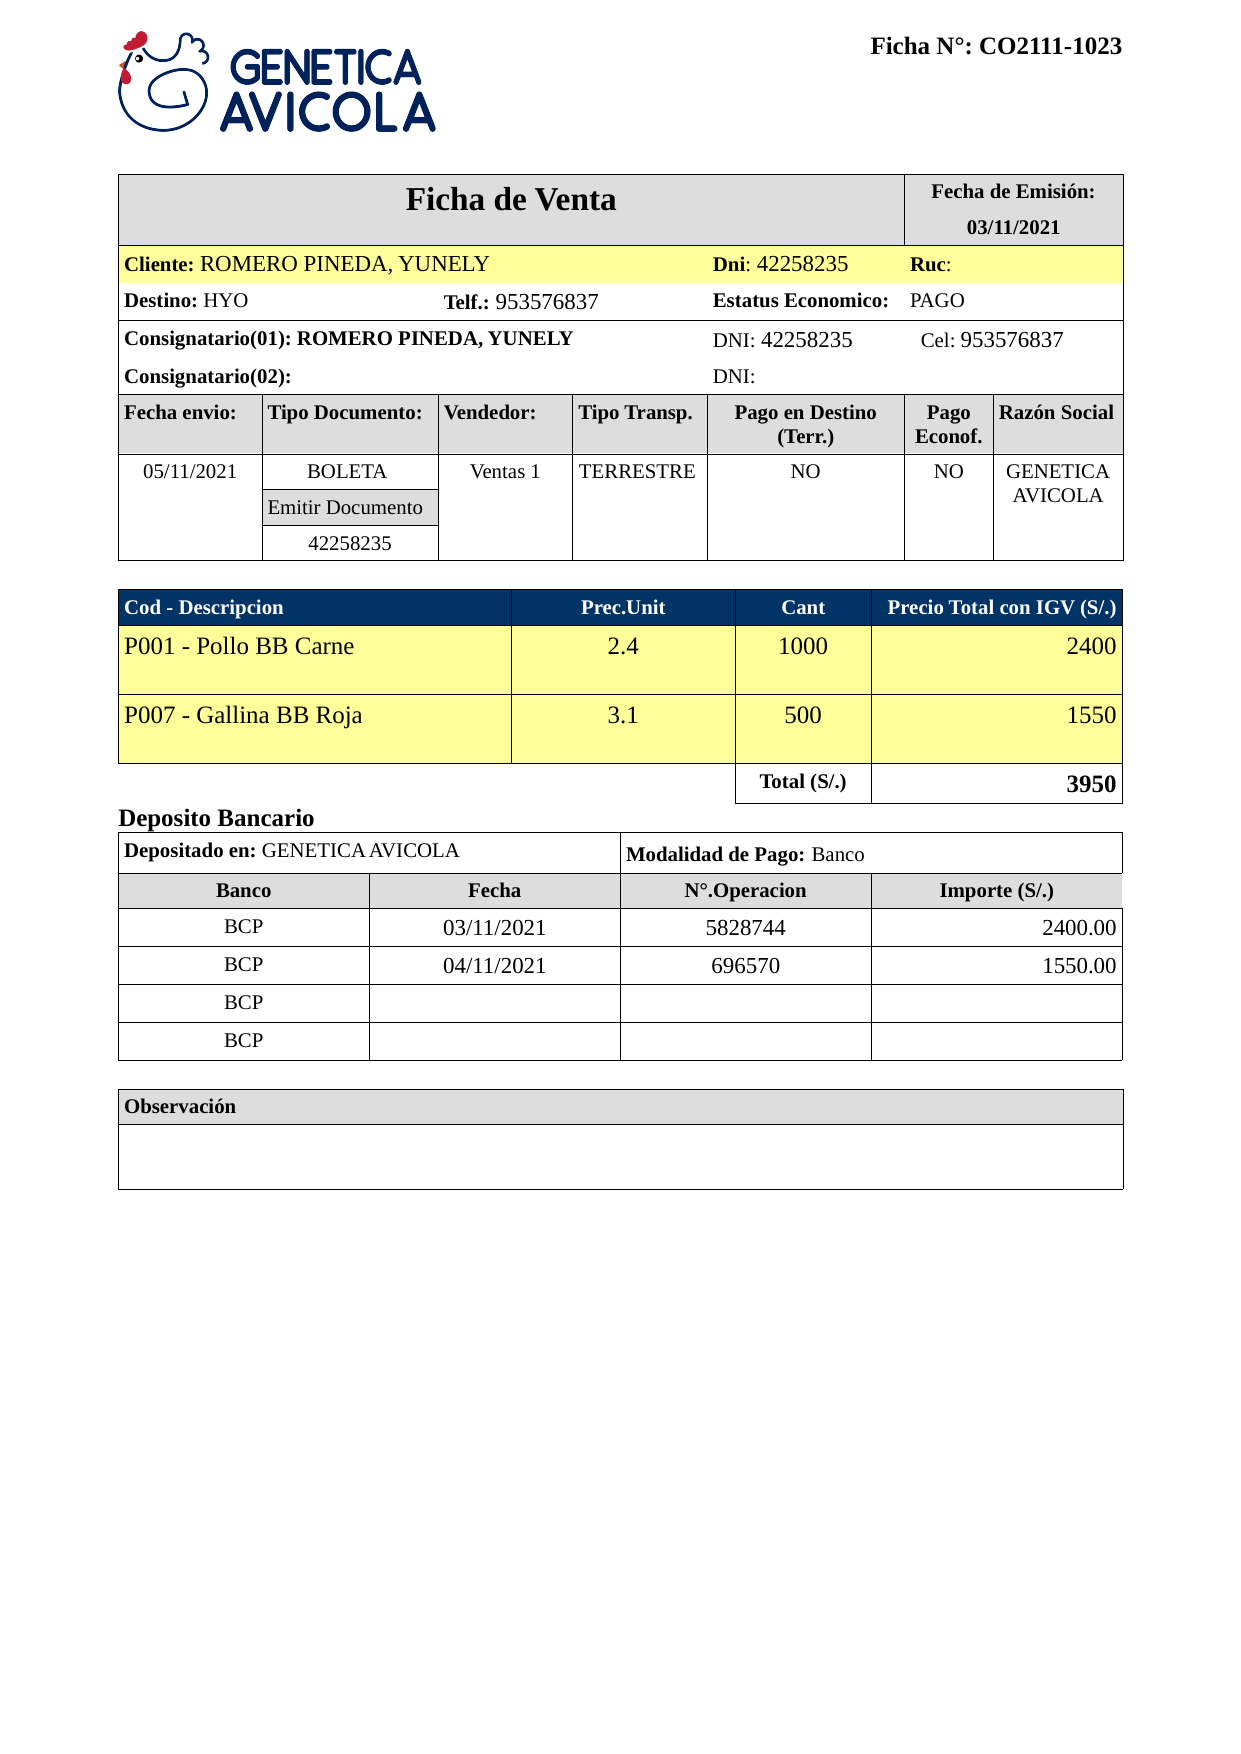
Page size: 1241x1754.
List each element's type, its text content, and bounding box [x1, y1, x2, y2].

table_cell TERRESTRE [573, 455, 707, 560]
table_header Cant [736, 590, 871, 625]
table_cell Importe (S/.) [872, 874, 1122, 908]
table_cell 2.4 [512, 626, 735, 694]
table_cell [119, 1125, 1123, 1189]
table_cell DNI: [707, 358, 1123, 394]
table_cell P007 - Gallina BB Roja [119, 695, 511, 763]
table_cell Tipo Documento: [263, 395, 438, 453]
table_cell BOLETA [263, 455, 438, 489]
table_cell 3950 [872, 764, 1122, 803]
table_cell Ventas 1 [439, 455, 572, 560]
table_cell 1550 [872, 695, 1122, 763]
table_cell BCP [119, 947, 369, 984]
table_header Fecha de Emisión: [905, 175, 1123, 209]
table_header Observación [119, 1090, 1123, 1124]
table_cell [621, 1023, 871, 1060]
table_header Depositado en: GENETICA AVICOLA [119, 833, 620, 872]
table_cell [511, 764, 735, 803]
table_cell [621, 985, 871, 1022]
table_cell Vendedor: [439, 395, 572, 453]
table_cell Pago en Destino (Terr.) [708, 395, 904, 453]
table_cell PAGO [904, 283, 1123, 320]
table_cell NO [708, 455, 904, 560]
table_cell 696570 [621, 947, 871, 984]
table_cell [872, 985, 1122, 1022]
table_cell Tipo Transp. [573, 395, 707, 453]
table_cell N°.Operacion [621, 874, 871, 908]
table_cell BCP [119, 1023, 369, 1060]
table_cell Banco [119, 874, 369, 908]
table_cell 05/11/2021 [119, 455, 262, 560]
table_cell 04/11/2021 [370, 947, 620, 984]
table_cell [370, 985, 620, 1022]
table_cell 1000 [736, 626, 871, 694]
table_cell 500 [736, 695, 871, 763]
table_cell BCP [119, 985, 369, 1022]
table_cell [872, 1023, 1122, 1060]
table_cell GENETICA AVICOLA [994, 455, 1123, 560]
table_cell Telf.: 953576837 [438, 283, 707, 320]
table_header Cod - Descripcion [119, 590, 511, 625]
table_cell Dni: 42258235 [707, 246, 904, 283]
table_cell 3.1 [512, 695, 735, 763]
table_cell DNI: 42258235 [707, 321, 915, 358]
table_cell NO [905, 455, 993, 560]
table_cell Pago Econof. [905, 395, 993, 453]
table_cell 2400 [872, 626, 1122, 694]
table_cell Fecha [370, 874, 620, 908]
table_cell Emitir Documento [263, 490, 438, 525]
table_cell Razón Social [994, 395, 1123, 453]
table_cell 2400.00 [872, 909, 1122, 946]
table_cell Fecha envio: [119, 395, 262, 453]
table_cell Estatus Economico: [707, 283, 904, 320]
table_cell BCP [119, 909, 369, 946]
table_cell Consignatario(01): ROMERO PINEDA, YUNELY [119, 321, 707, 358]
table_header Ficha de Venta [119, 175, 904, 245]
table_cell Ruc: [904, 246, 1123, 283]
table_cell 03/11/2021 [905, 209, 1123, 245]
table_cell P001 - Pollo BB Carne [119, 626, 511, 694]
table_header Prec.Unit [512, 590, 735, 625]
table_cell 42258235 [263, 526, 438, 560]
table_cell Consignatario(02): [119, 358, 707, 394]
table_header Precio Total con IGV (S/.) [872, 590, 1122, 625]
table_cell 1550.00 [872, 947, 1122, 984]
table_cell Cel: 953576837 [915, 321, 1123, 358]
table_cell 5828744 [621, 909, 871, 946]
table_cell Cliente: ROMERO PINEDA, YUNELY [119, 246, 707, 283]
text Deposito Bancario [118, 803, 1122, 832]
table_cell Total (S/.) [736, 764, 871, 803]
table_cell [370, 1023, 620, 1060]
picture [118, 31, 436, 132]
table_cell Destino: HYO [119, 283, 438, 320]
table_cell 03/11/2021 [370, 909, 620, 946]
table_cell [118, 764, 511, 803]
table_header Modalidad de Pago: Banco [621, 833, 1122, 872]
